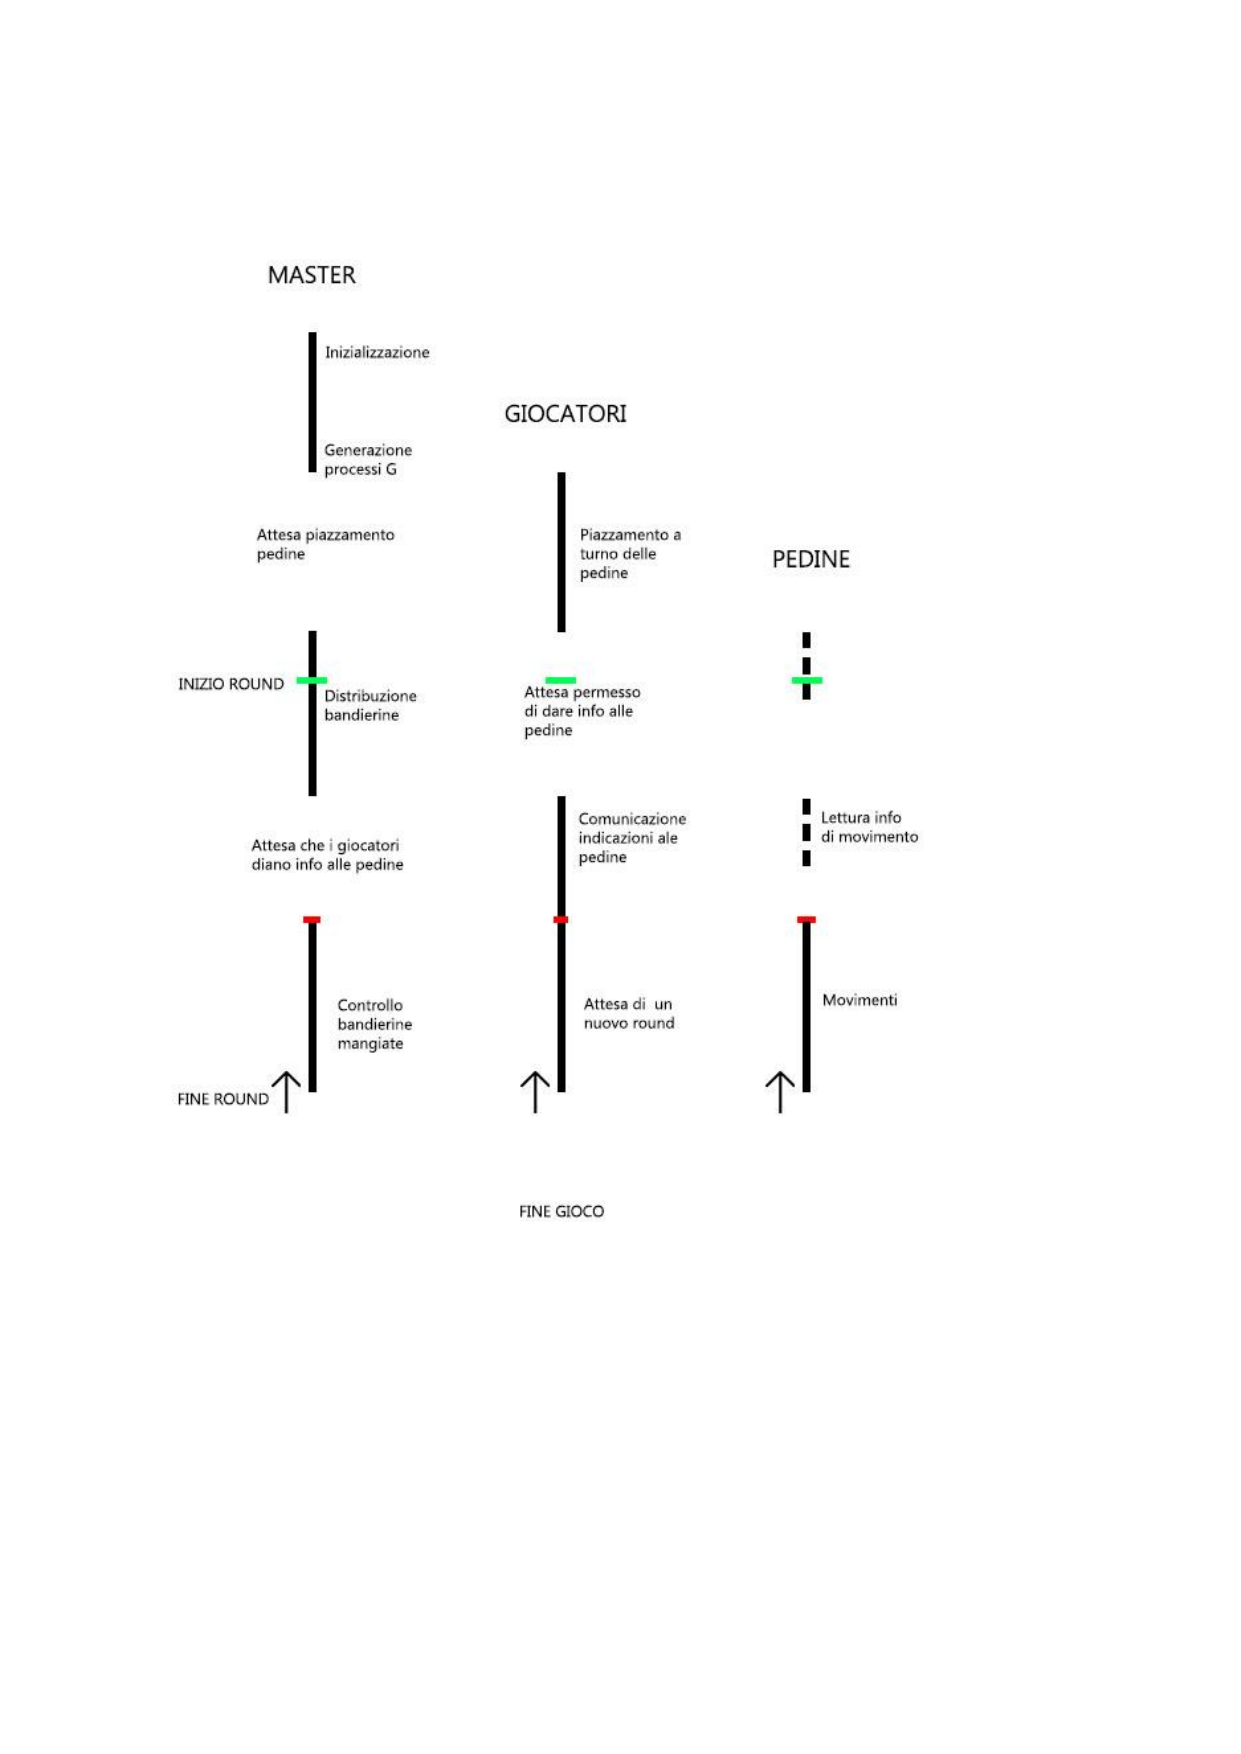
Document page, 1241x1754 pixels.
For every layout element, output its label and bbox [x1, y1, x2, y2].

picture [171, 175, 959, 1288]
